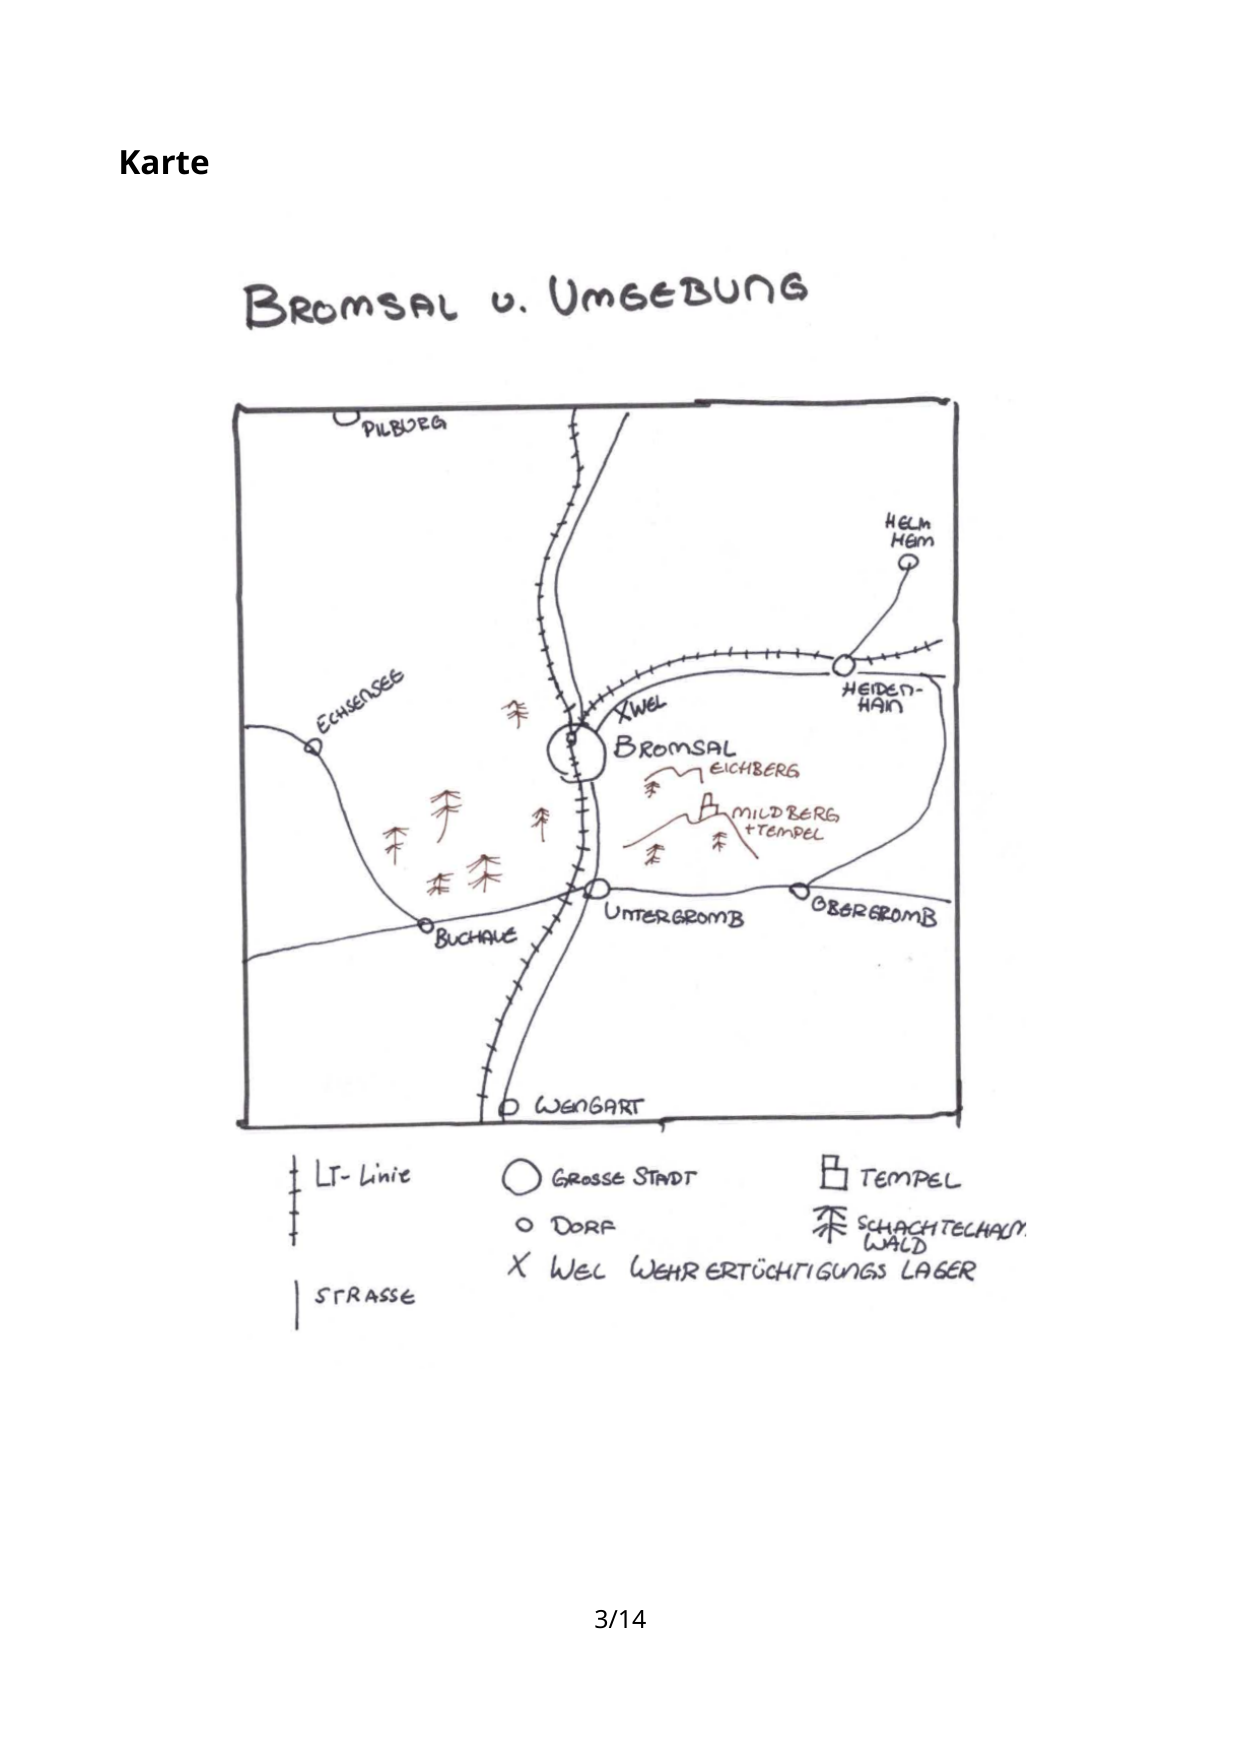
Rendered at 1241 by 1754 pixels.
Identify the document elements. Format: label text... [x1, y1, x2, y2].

subtitle Karte [118, 139, 1122, 184]
picture [214, 196, 1027, 1369]
